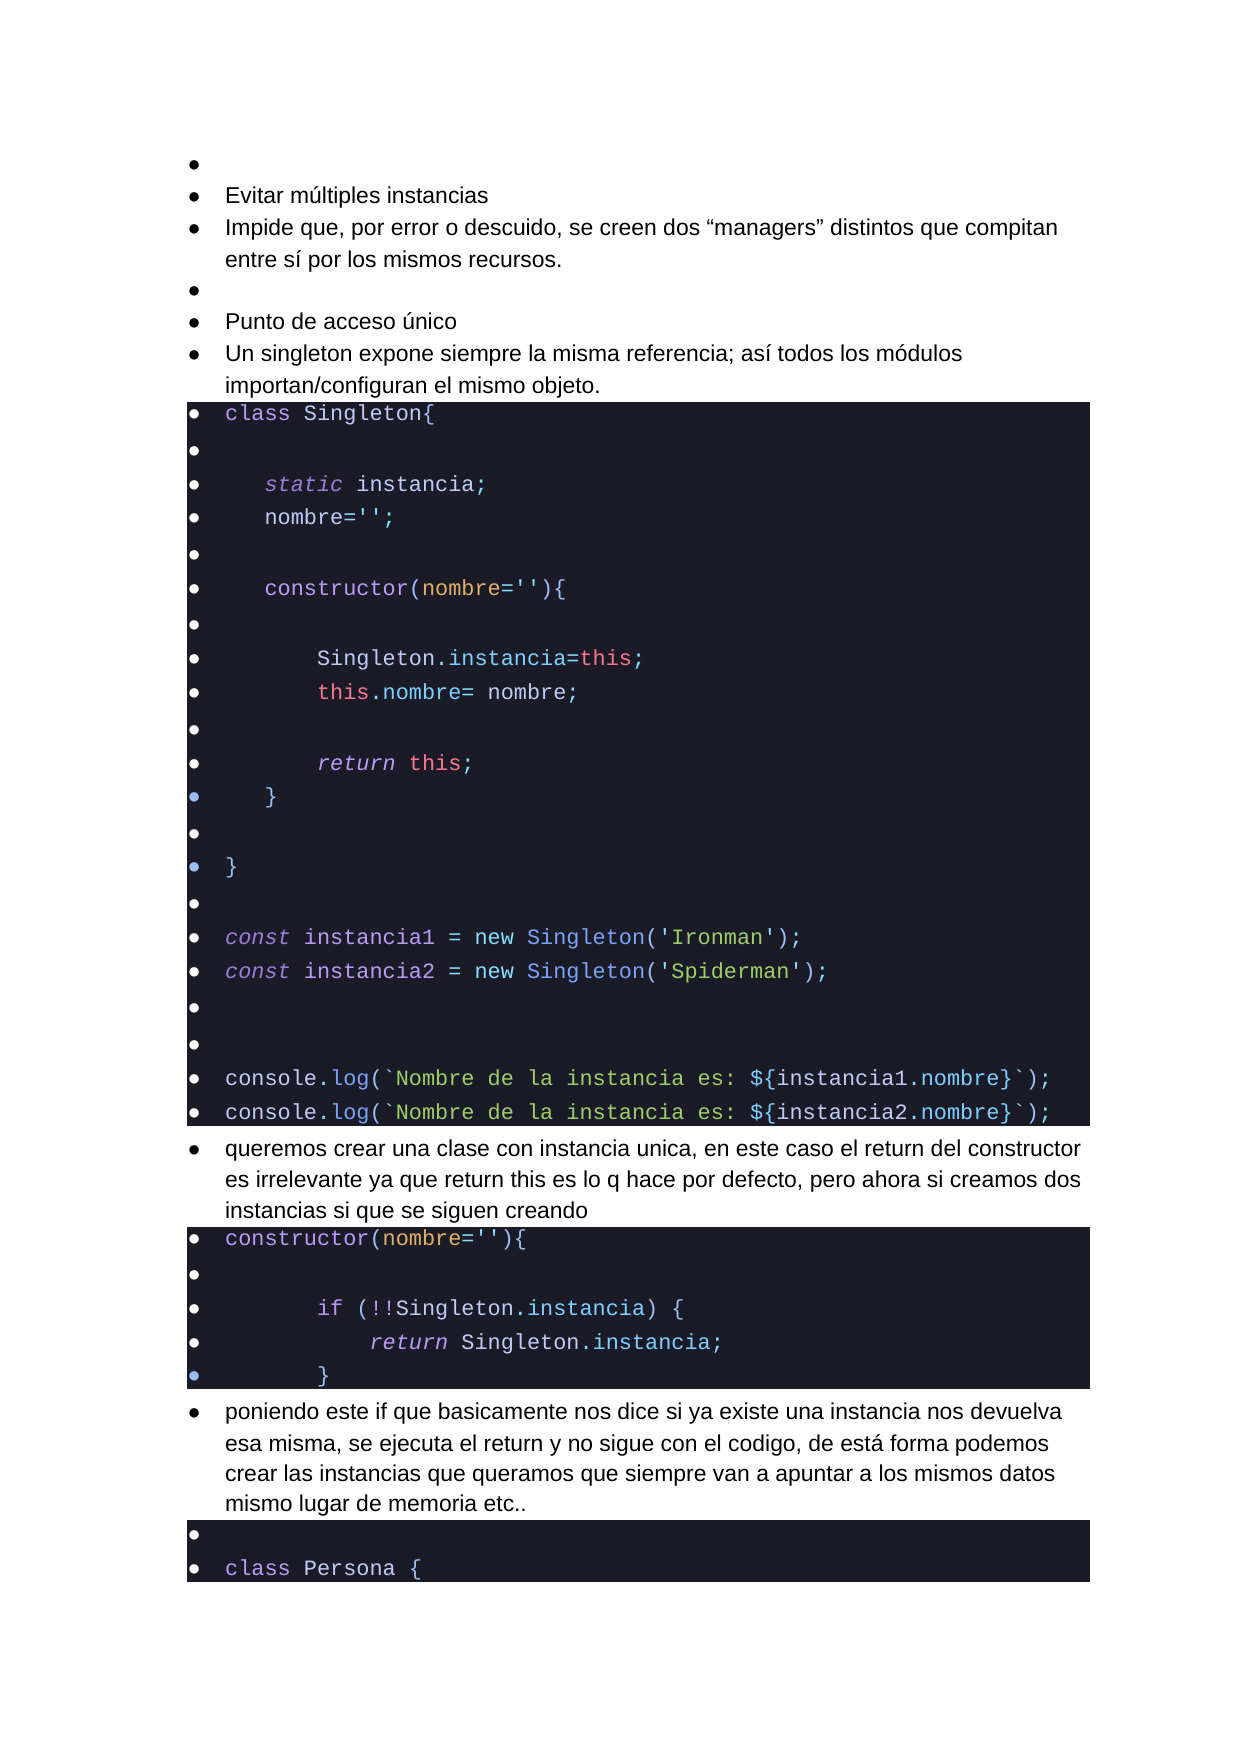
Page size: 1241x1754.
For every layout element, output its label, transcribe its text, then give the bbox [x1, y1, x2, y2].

list return Singleton.instancia; [187, 1331, 1090, 1356]
list class Singleton{ [187, 402, 1090, 427]
list } [187, 785, 1090, 810]
list static instancia; [187, 473, 1090, 498]
list if (!!Singleton.instancia) { [187, 1297, 1090, 1322]
list console.log(`Nombre de la instancia es: ${instancia1.nombre}`); [187, 1068, 1090, 1092]
list poniendo este if que basicamente nos dice si ya existe una instancia nos devuelva esa misma, se ejecuta el return y no sigue con el codigo, de está forma podemos crear las instancias que queramos que siempre van a apuntar a los mismos datos mismo lugar de memoria etc.. [187, 1398, 1090, 1516]
list Singleton.instancia=this; [187, 648, 1090, 672]
list Impide que, por error o descuido, se creen dos “managers” distintos que compitan entre sí por los mismos recursos. [187, 214, 1090, 272]
list this.nombre= nombre; [187, 681, 1090, 706]
list Punto de acceso único [187, 308, 1090, 336]
list constructor(nombre=''){ [187, 1227, 1090, 1252]
list constructor(nombre=''){ [187, 577, 1090, 602]
list Evitar múltiples instancias [187, 182, 1090, 210]
list class Persona { [187, 1557, 1090, 1582]
list const instancia2 = new Singleton('Spiderman'); [187, 960, 1090, 984]
list const instancia1 = new Singleton('Ironman'); [187, 926, 1090, 951]
list } [187, 856, 1090, 881]
list console.log(`Nombre de la instancia es: ${instancia2.nombre}`); [187, 1101, 1090, 1126]
list } [187, 1364, 1090, 1389]
list return this; [187, 752, 1090, 776]
list Un singleton expone siempre la misma referencia; así todos los módulos importan/configuran el mismo objeto. [187, 340, 1090, 398]
list queremos crear una clase con instancia unica, en este caso el return del constructor es irrelevante ya que return this es lo q hace por defecto, pero ahora si creamos dos instancias si que se siguen creando [187, 1134, 1090, 1223]
list nombre=''; [187, 506, 1090, 531]
